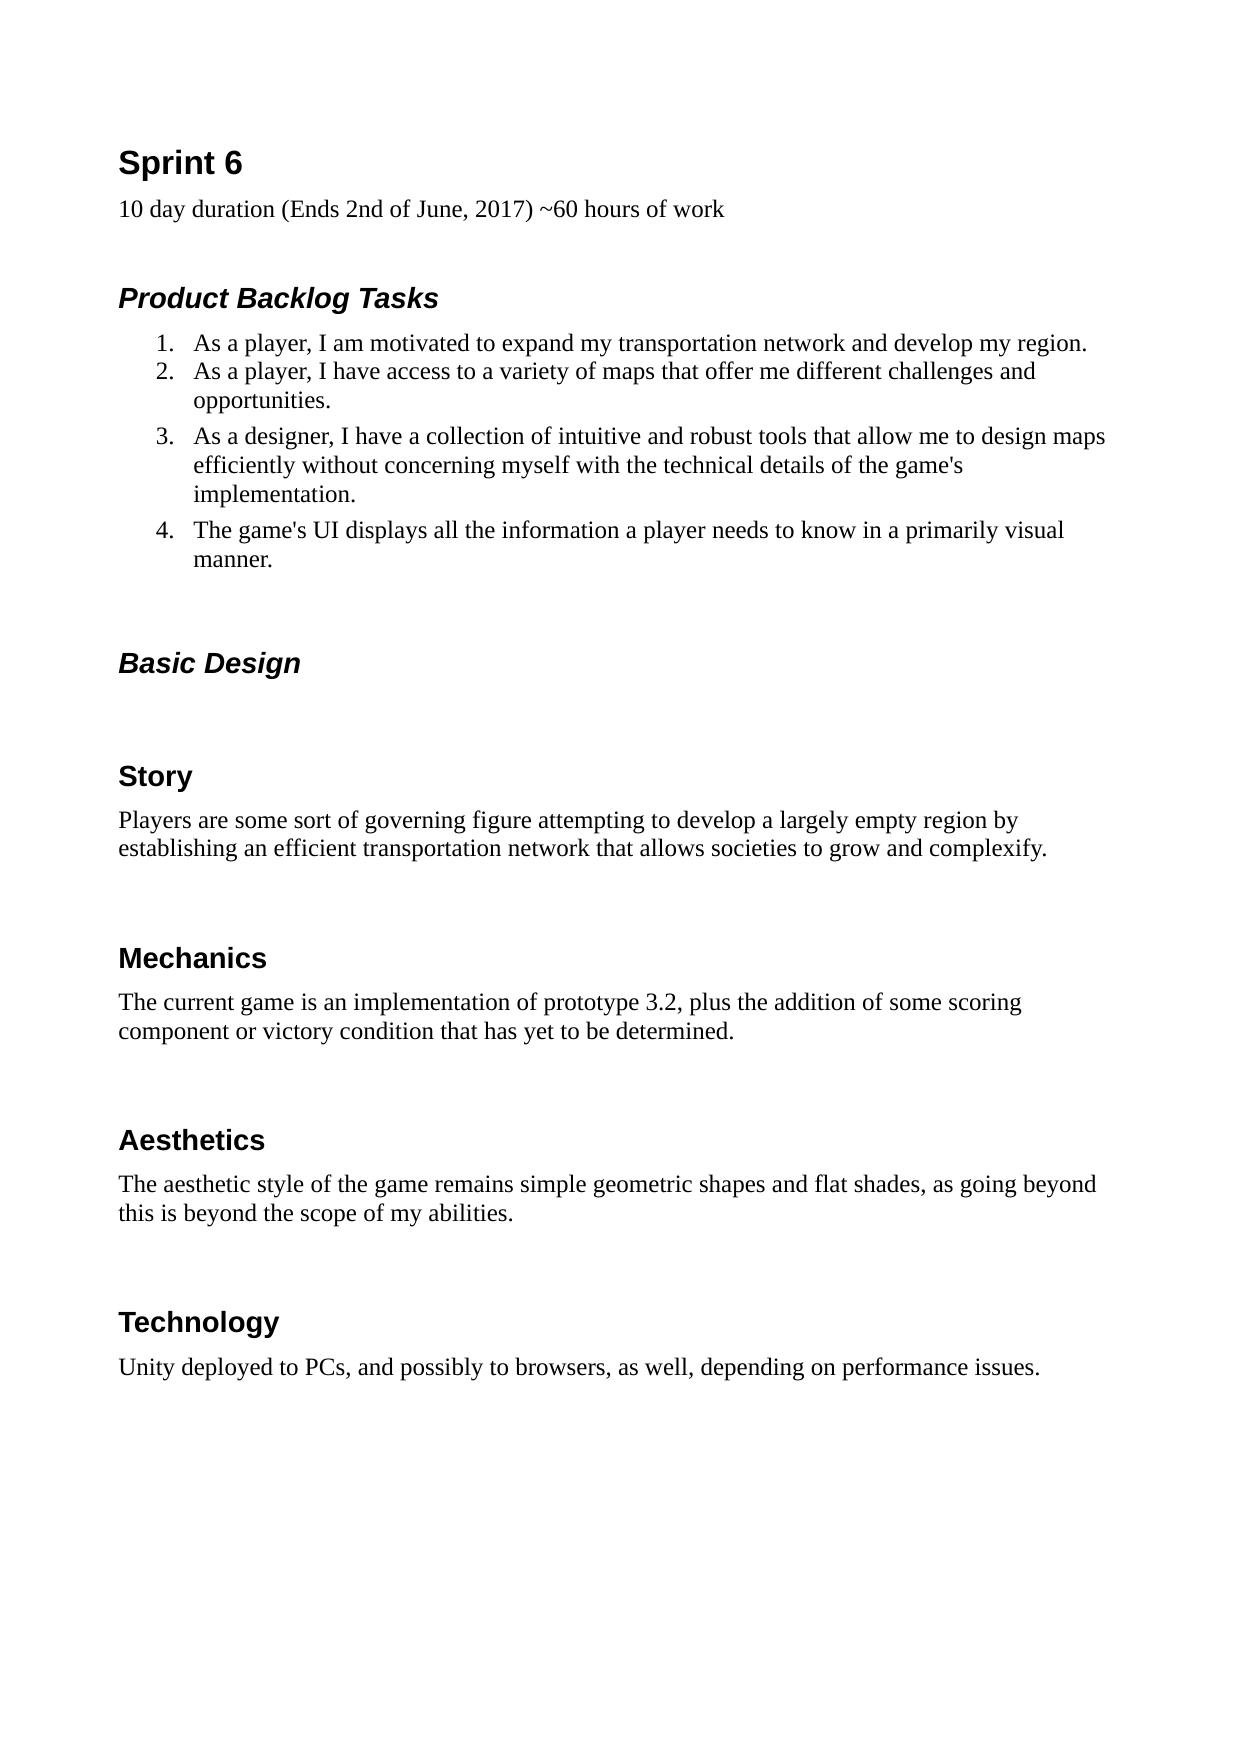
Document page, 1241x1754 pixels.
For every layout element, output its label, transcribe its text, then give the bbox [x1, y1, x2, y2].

subtitle Aesthetics [118, 1123, 1122, 1157]
subtitle Basic Design [118, 646, 1122, 680]
subtitle Product Backlog Tasks [118, 282, 1122, 315]
list As a player, I am motivated to expand my transportation network and develop my region. [156, 328, 1122, 356]
subtitle Mechanics [118, 941, 1122, 974]
text The current game is an implementation of prototype 3.2, plus the addition of some scoring component or victory condition that has yet to be determined. [118, 987, 1122, 1044]
list The game's UI displays all the information a player needs to know in a primarily visual manner. [156, 515, 1122, 573]
subtitle Sprint 6 [118, 143, 1122, 182]
list As a designer, I have a collection of intuitive and robust tools that allow me to design maps efficiently without concerning myself with the technical details of the game's implementation. [156, 421, 1122, 508]
text Unity deployed to PCs, and possibly to browsers, as well, depending on performance issues. [118, 1352, 1122, 1380]
text The aesthetic style of the game remains simple geometric shapes and flat shades, as going beyond this is beyond the scope of my abilities. [118, 1169, 1122, 1227]
subtitle Story [118, 759, 1122, 792]
subtitle Technology [118, 1306, 1122, 1339]
list As a player, I have access to a variety of maps that offer me different challenges and opportunities. [156, 356, 1122, 414]
text Players are some sort of governing figure attempting to develop a largely empty region by establishing an efficient transportation network that allows societies to grow and complexify. [118, 805, 1122, 862]
text 10 day duration (Ends 2nd of June, 2017) ~60 hours of work [118, 194, 1122, 223]
